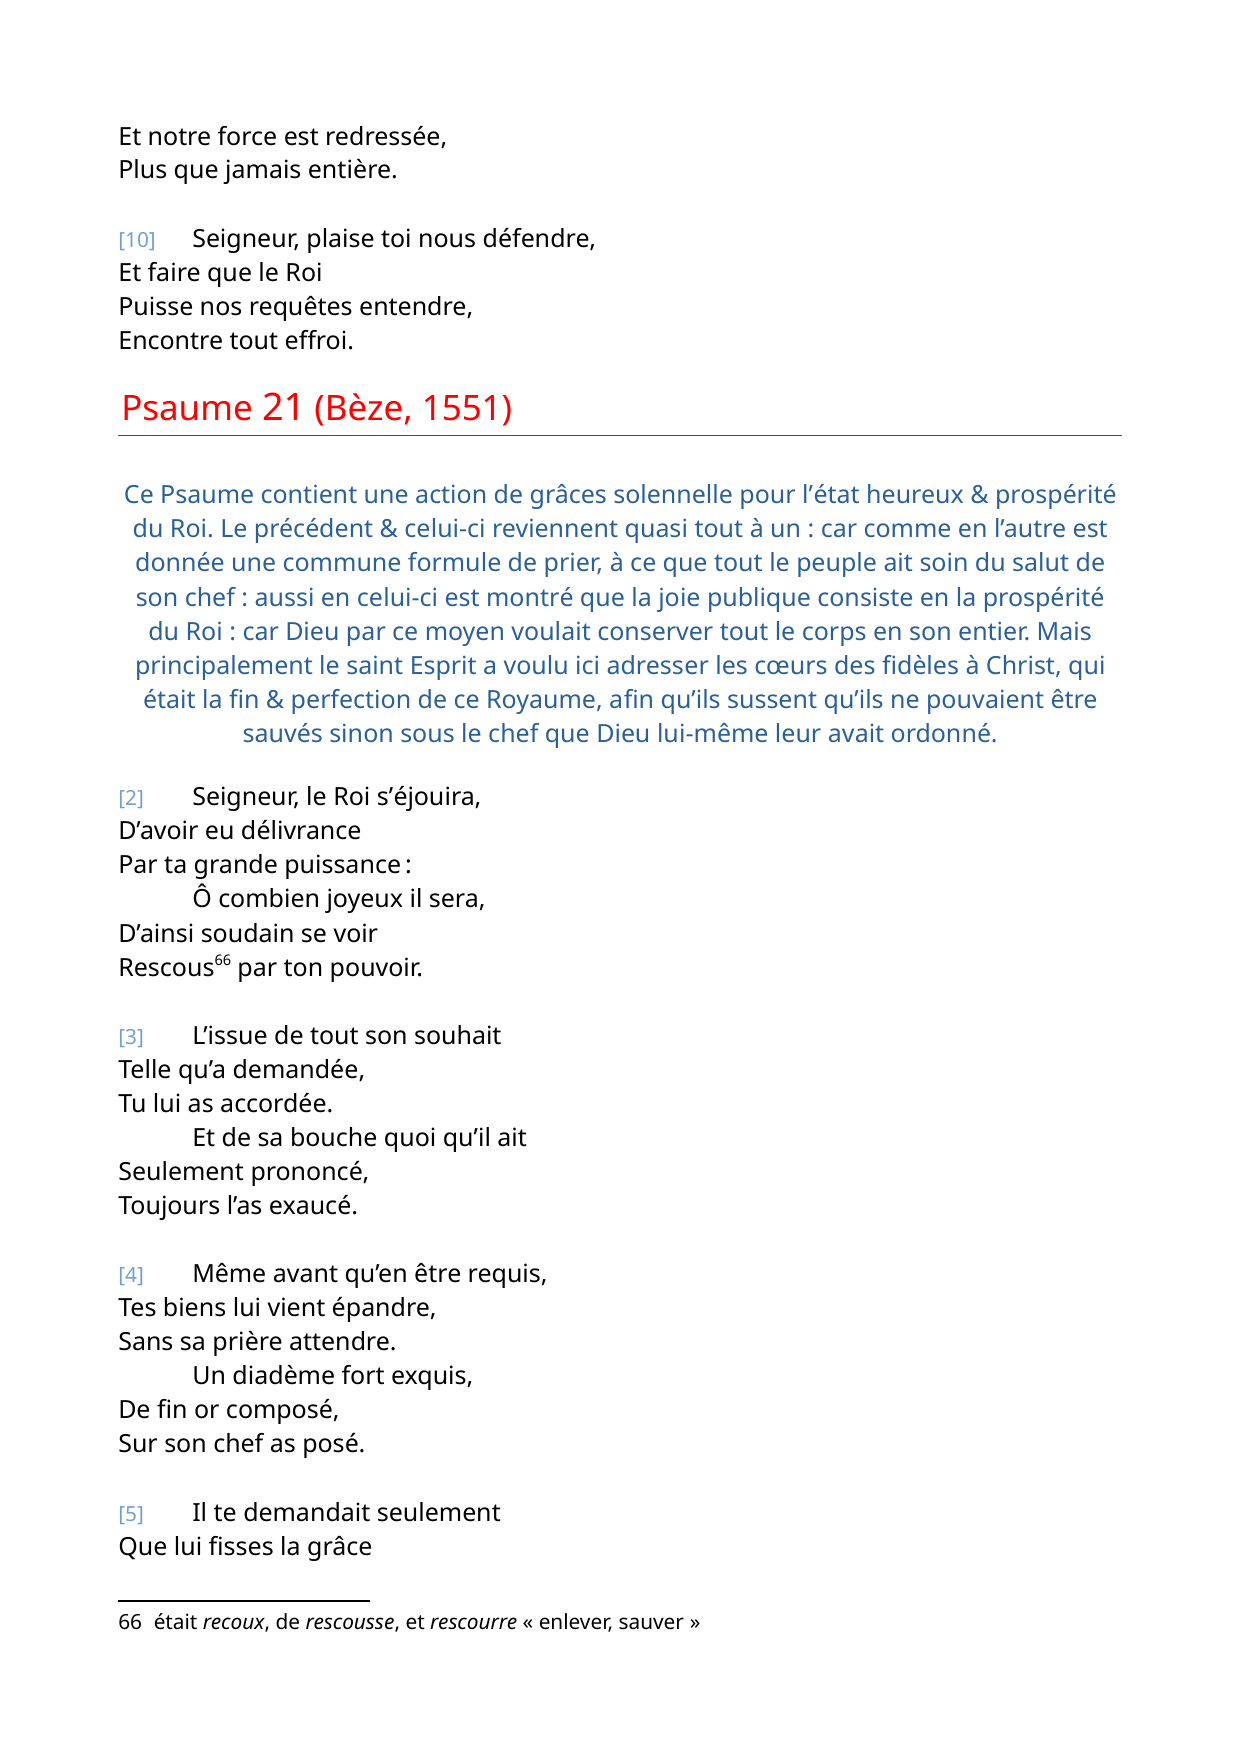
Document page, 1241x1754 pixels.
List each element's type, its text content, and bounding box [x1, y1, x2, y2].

text Sans sa prière attendre. [118, 1324, 1122, 1358]
text [10] Seigneur, plaise toi nous défendre, [118, 220, 1122, 254]
text Toujours l’as exaucé. [118, 1188, 1122, 1222]
text Et faire que le Roi [118, 254, 1122, 288]
text Sur son chef as posé. [118, 1426, 1122, 1460]
text [5] Il te demandait seulement [118, 1494, 1122, 1528]
text De fin or composé, [118, 1392, 1122, 1426]
text [4] Même avant qu’en être requis, [118, 1256, 1122, 1290]
text Telle qu’a demandée, [118, 1051, 1122, 1086]
text Encontre tout effroi. [118, 322, 1122, 357]
text D’avoir eu délivrance [118, 813, 1122, 847]
text Par ta grande puissance : [118, 847, 1122, 881]
text Ce Psaume contient une action de grâces solennelle pour l’état heureux & prospérité du Roi. Le précédent & celui-ci reviennent quasi tout à un : car comme en l’autre est donnée une commune formule de prier, à ce que tout le peuple ait soin du salut de son chef : aussi en celui-ci est montré que la joie publique consiste en la prospérité du Roi : car Dieu par ce moyen voulait conserver tout le corps en son entier. Mais principalement le saint Esprit a voulu ici adresser les cœurs des fidèles à Christ, qui était la fin & perfection de ce Royaume, afin qu’ils sussent qu’ils ne pouvaient être sauvés sinon sous le chef que Dieu lui-même leur avait ordonné. [118, 477, 1122, 749]
text [3] L’issue de tout son souhait [118, 1017, 1122, 1051]
subtitle Psaume 21 (Bèze, 1551) [118, 377, 1122, 435]
text Et notre force est redressée, [118, 118, 1122, 152]
text Rescous par ton pouvoir. [118, 949, 1122, 983]
text était recoux, de rescousse, et rescourre « enlever, sauver » [118, 1607, 1122, 1636]
text Ô combien joyeux il sera, [118, 881, 1122, 915]
text Tes biens lui vient épandre, [118, 1290, 1122, 1324]
text Plus que jamais entière. [118, 152, 1122, 186]
text D’ainsi soudain se voir [118, 915, 1122, 949]
text Et de sa bouche quoi qu’il ait [118, 1119, 1122, 1154]
text Seulement prononcé, [118, 1154, 1122, 1188]
text Puisse nos requêtes entendre, [118, 288, 1122, 322]
text Tu lui as accordée. [118, 1086, 1122, 1119]
text Que lui fisses la grâce [118, 1528, 1122, 1562]
text Un diadème fort exquis, [118, 1358, 1122, 1392]
text [2] Seigneur, le Roi s’éjouira, [118, 779, 1122, 813]
